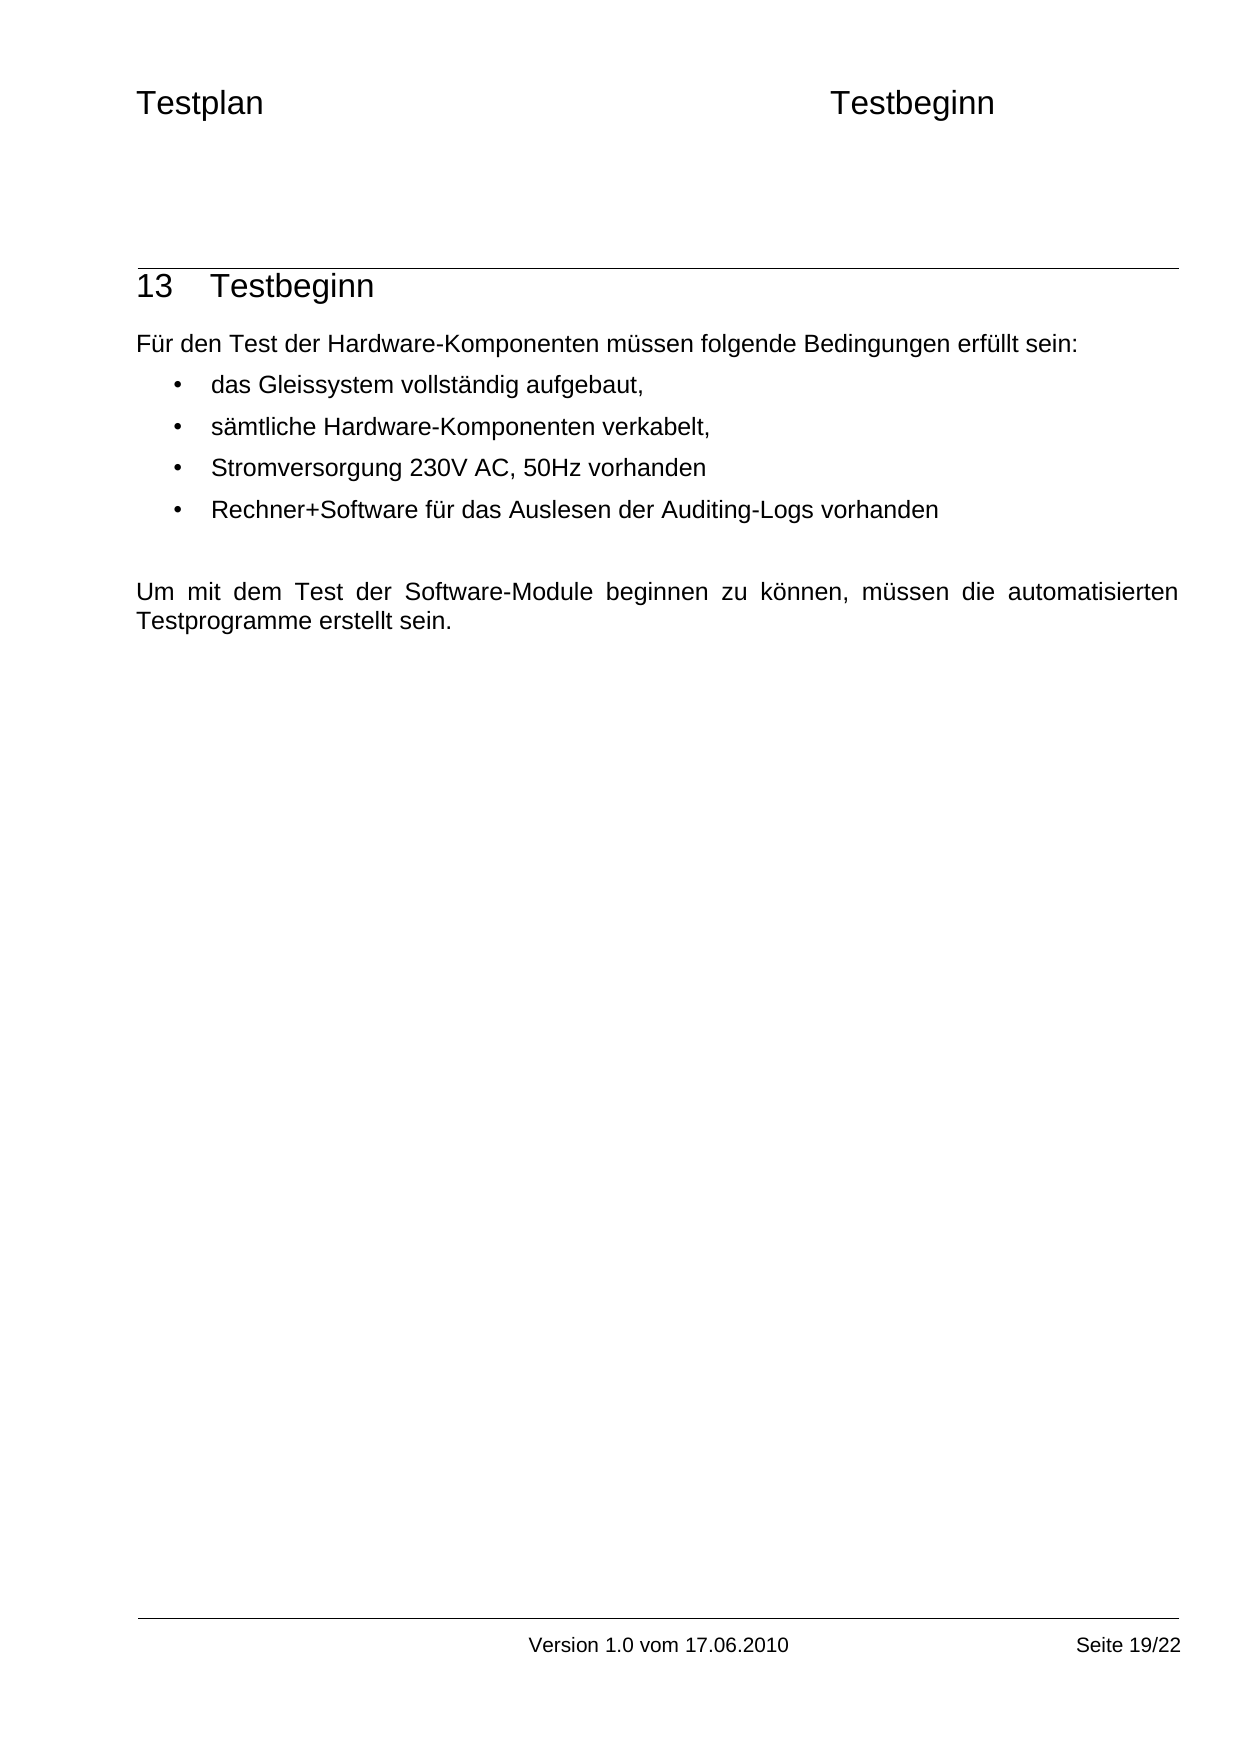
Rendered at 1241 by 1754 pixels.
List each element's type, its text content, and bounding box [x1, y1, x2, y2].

subtitle Testbeginn [323, 289, 1181, 304]
text Für den Test der Hardware-Komponenten müssen folgende Bedingungen erfüllt sein: [136, 329, 1181, 358]
list Stromversorgung 230V AC, 50Hz vorhanden [173, 453, 1181, 482]
subtitle Testbeginn [136, 289, 324, 304]
list das Gleissystem vollständig aufgebaut, [173, 371, 1181, 399]
list Rechner+Software für das Auslesen der Auditing-Logs vorhanden [173, 494, 1181, 523]
text Um mit dem Test der Software-Module beginnen zu können, müssen die automatisierten Testprogramme erstellt sein. [136, 577, 1181, 635]
list sämtliche Hardware-Komponenten verkabelt, [173, 412, 1181, 441]
